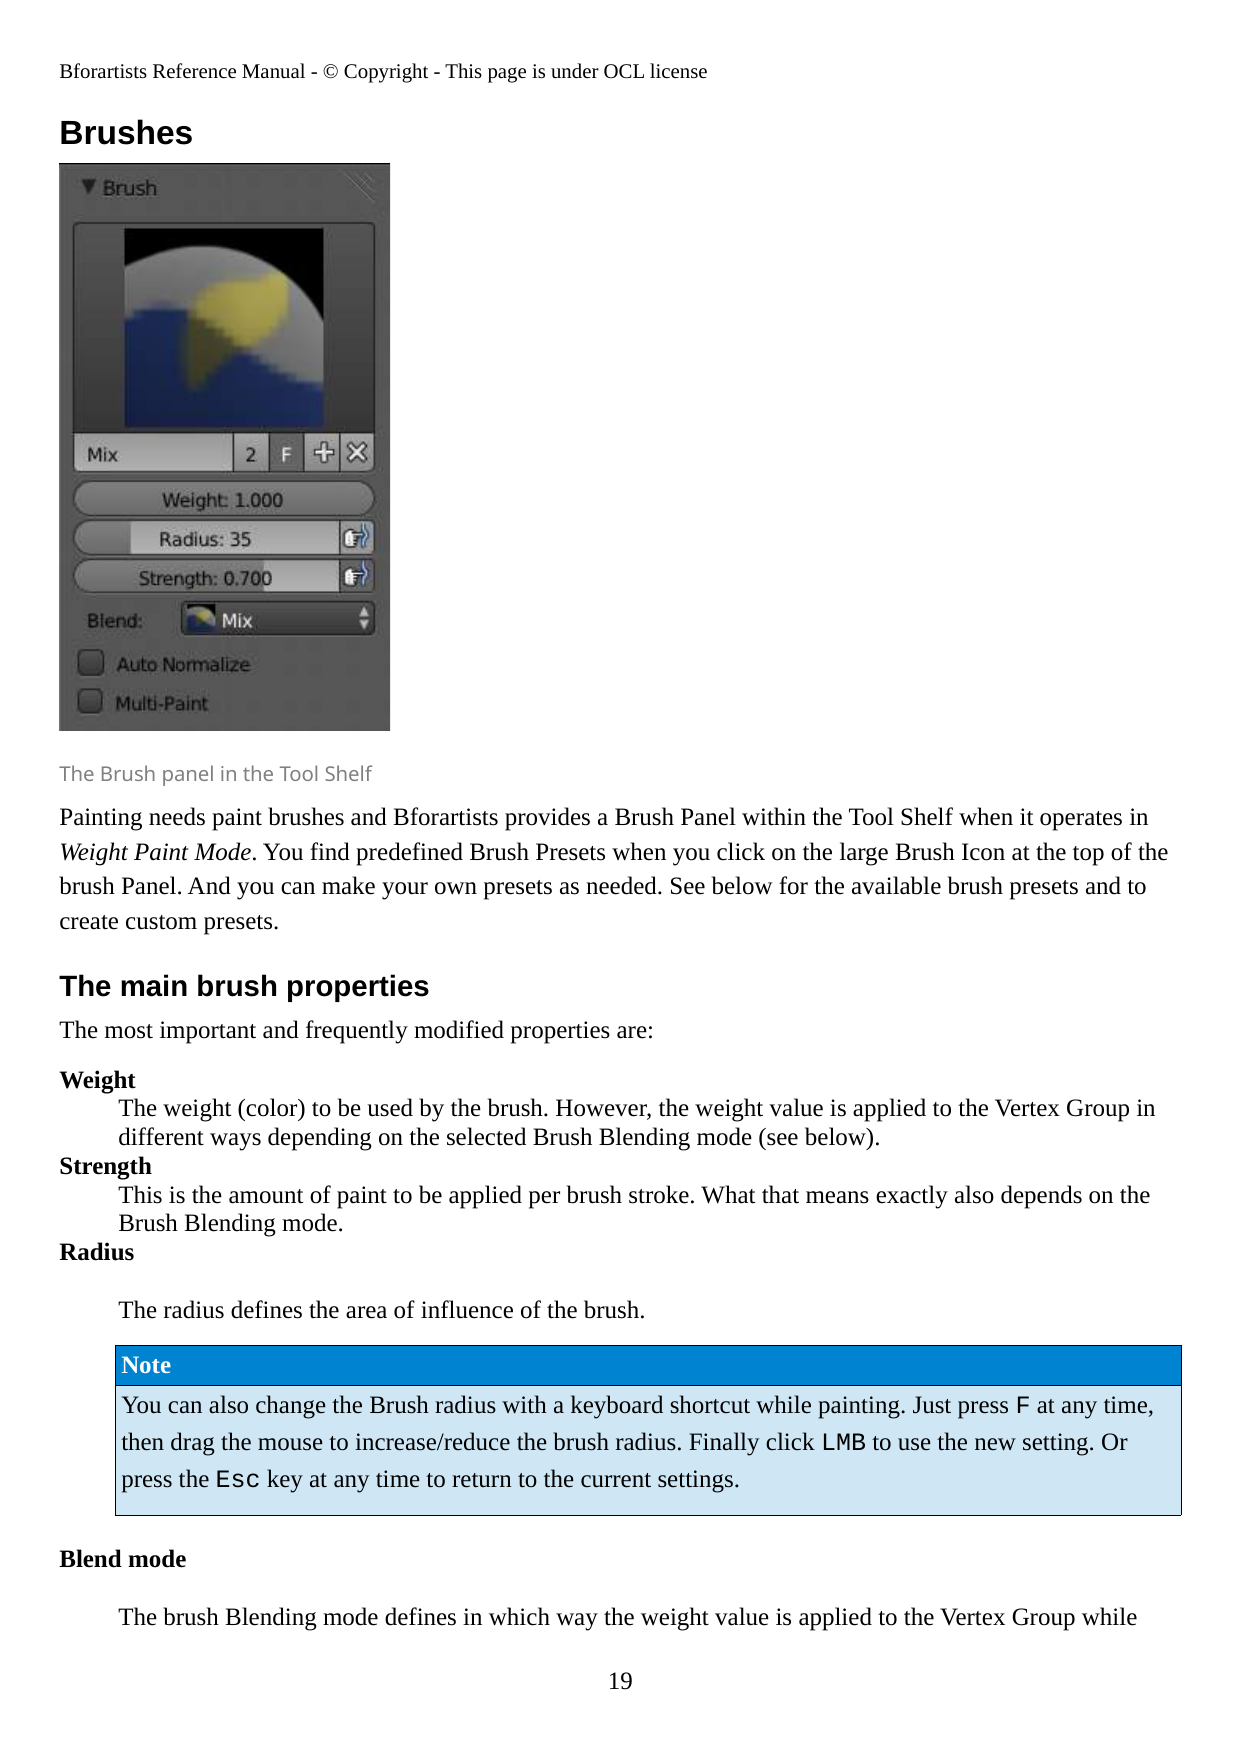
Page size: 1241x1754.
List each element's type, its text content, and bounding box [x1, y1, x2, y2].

text The radius defines the area of influence of the brush. [118, 1295, 1181, 1324]
table_header Note [116, 1346, 1181, 1385]
subtitle Strength [59, 1151, 1181, 1180]
picture [59, 163, 391, 731]
table_cell You can also change the Brush radius with a keyboard shortcut while painting. Just press F at any time, then drag the mouse to increase/reduce the brush radius. Finally click LMB to use the new setting. Or press the Esc key at any time to return to the current settings. [116, 1386, 1181, 1515]
subtitle Brushes [59, 113, 1181, 151]
subtitle Weight [59, 1065, 1181, 1093]
text The most important and frequently modified properties are: [59, 1016, 1181, 1044]
list The weight (color) to be used by the brush. However, the weight value is applied to the Vertex Group in different ways depending on the selected Brush Blending mode (see below). [118, 1093, 1181, 1151]
text Painting needs paint brushes and Bforartists provides a Brush Panel within the Tool Shelf when it operates in Weight Paint Mode. You find predefined Brush Presets when you click on the large Brush Icon at the top of the brush Panel. And you can make your own presets as needed. See below for the available brush presets and to create custom presets. [59, 802, 1181, 934]
text The brush Blending mode defines in which way the weight value is applied to the Vertex Group while [118, 1602, 1181, 1631]
text The Brush panel in the Tool Shelf [59, 756, 1181, 788]
subtitle Radius [59, 1237, 1181, 1266]
list This is the amount of paint to be applied per brush stroke. What that means exactly also depends on the Brush Blending mode. [118, 1180, 1181, 1237]
subtitle The main brush properties [59, 969, 1181, 1003]
subtitle Blend mode [59, 1544, 1181, 1572]
